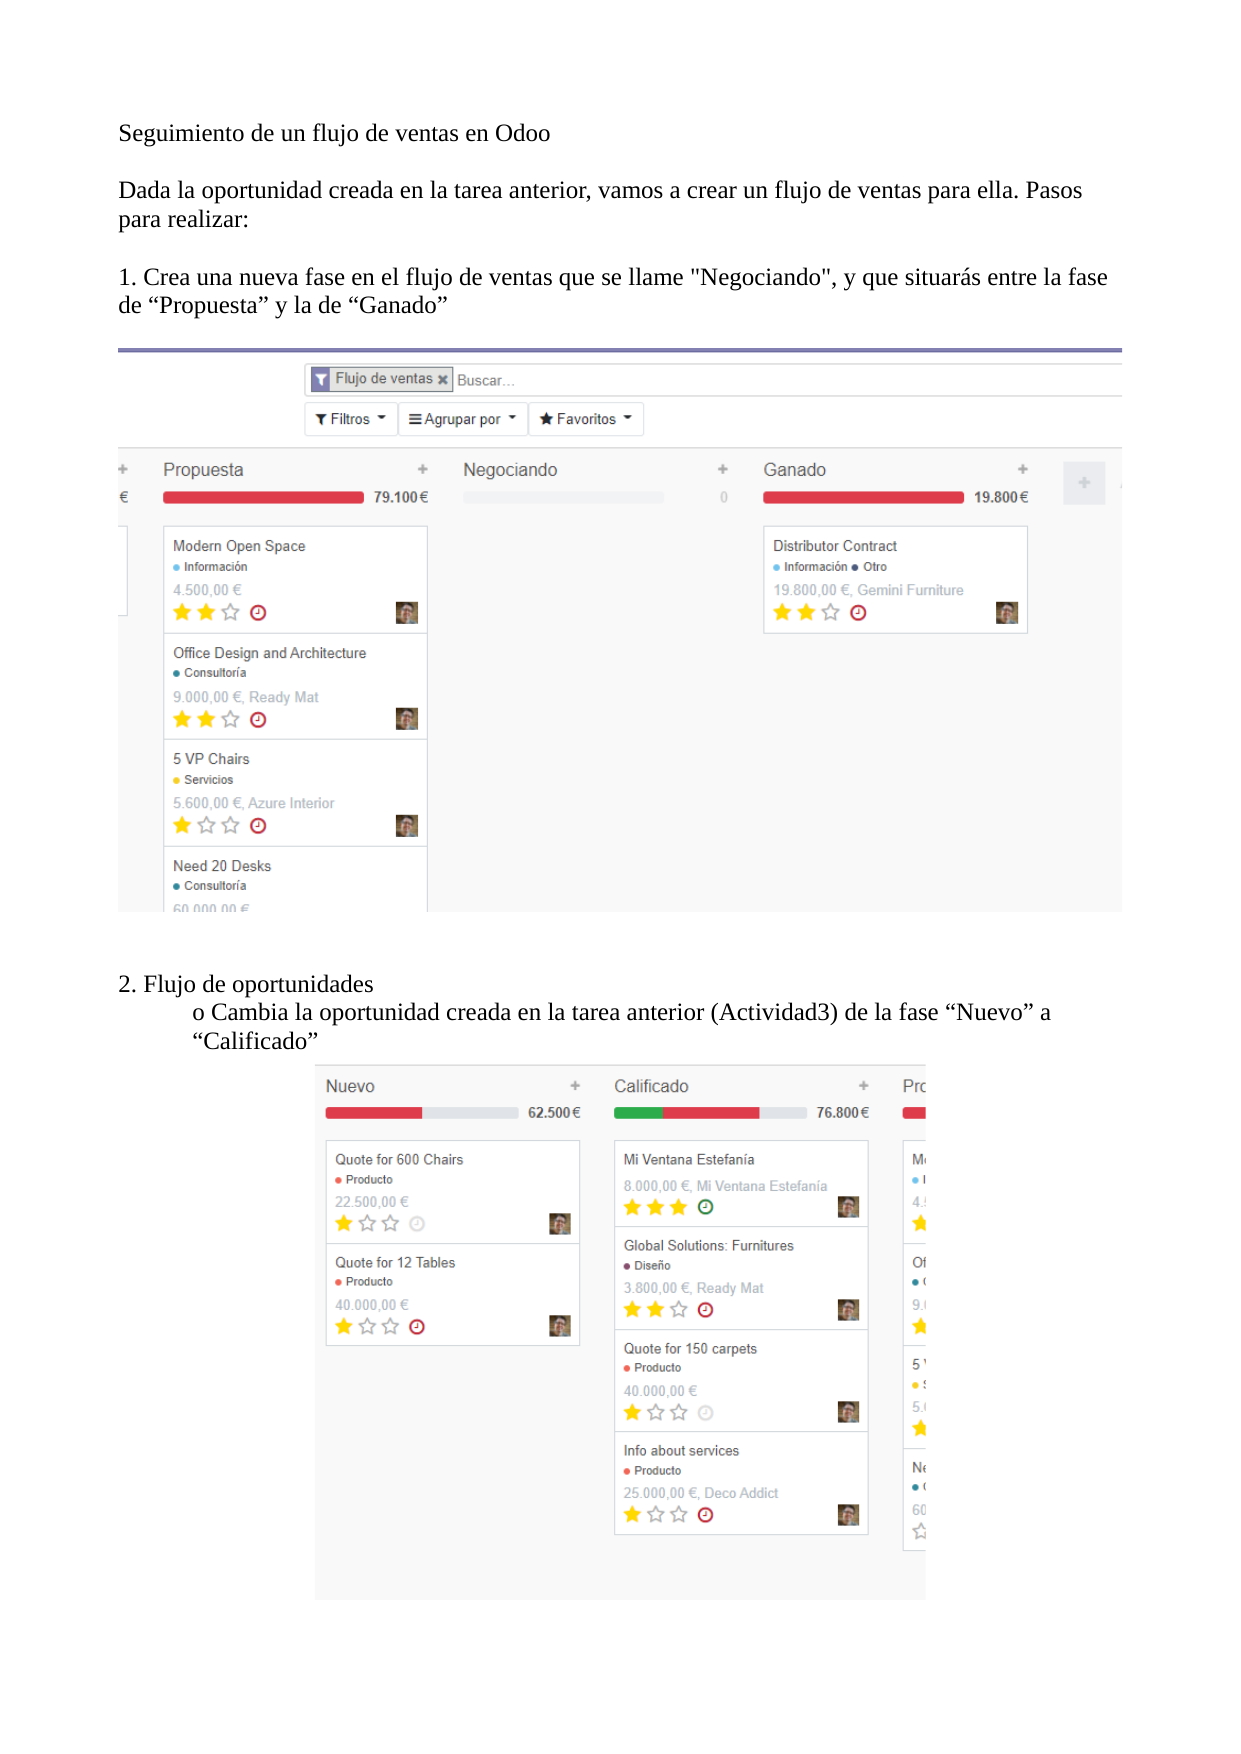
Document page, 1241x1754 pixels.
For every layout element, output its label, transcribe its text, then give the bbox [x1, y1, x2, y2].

text o Cambia la oportunidad creada en la tarea anterior (Actividad3) de la fase “Nuevo” a “Calificado” [118, 997, 1122, 1055]
picture [118, 348, 1123, 912]
text 2. Flujo de oportunidades [118, 969, 1122, 997]
text Dada la oportunidad creada en la tarea anterior, vamos a crear un flujo de ventas para ella. Pasos para realizar: [118, 176, 1122, 233]
picture [314, 1055, 926, 1600]
text 1. Crea una nueva fase en el flujo de ventas que se llame "Negociando", y que situarás entre la fase de “Propuesta” y la de “Ganado” [118, 262, 1122, 319]
text Seguimiento de un flujo de ventas en Odoo [118, 118, 1122, 147]
